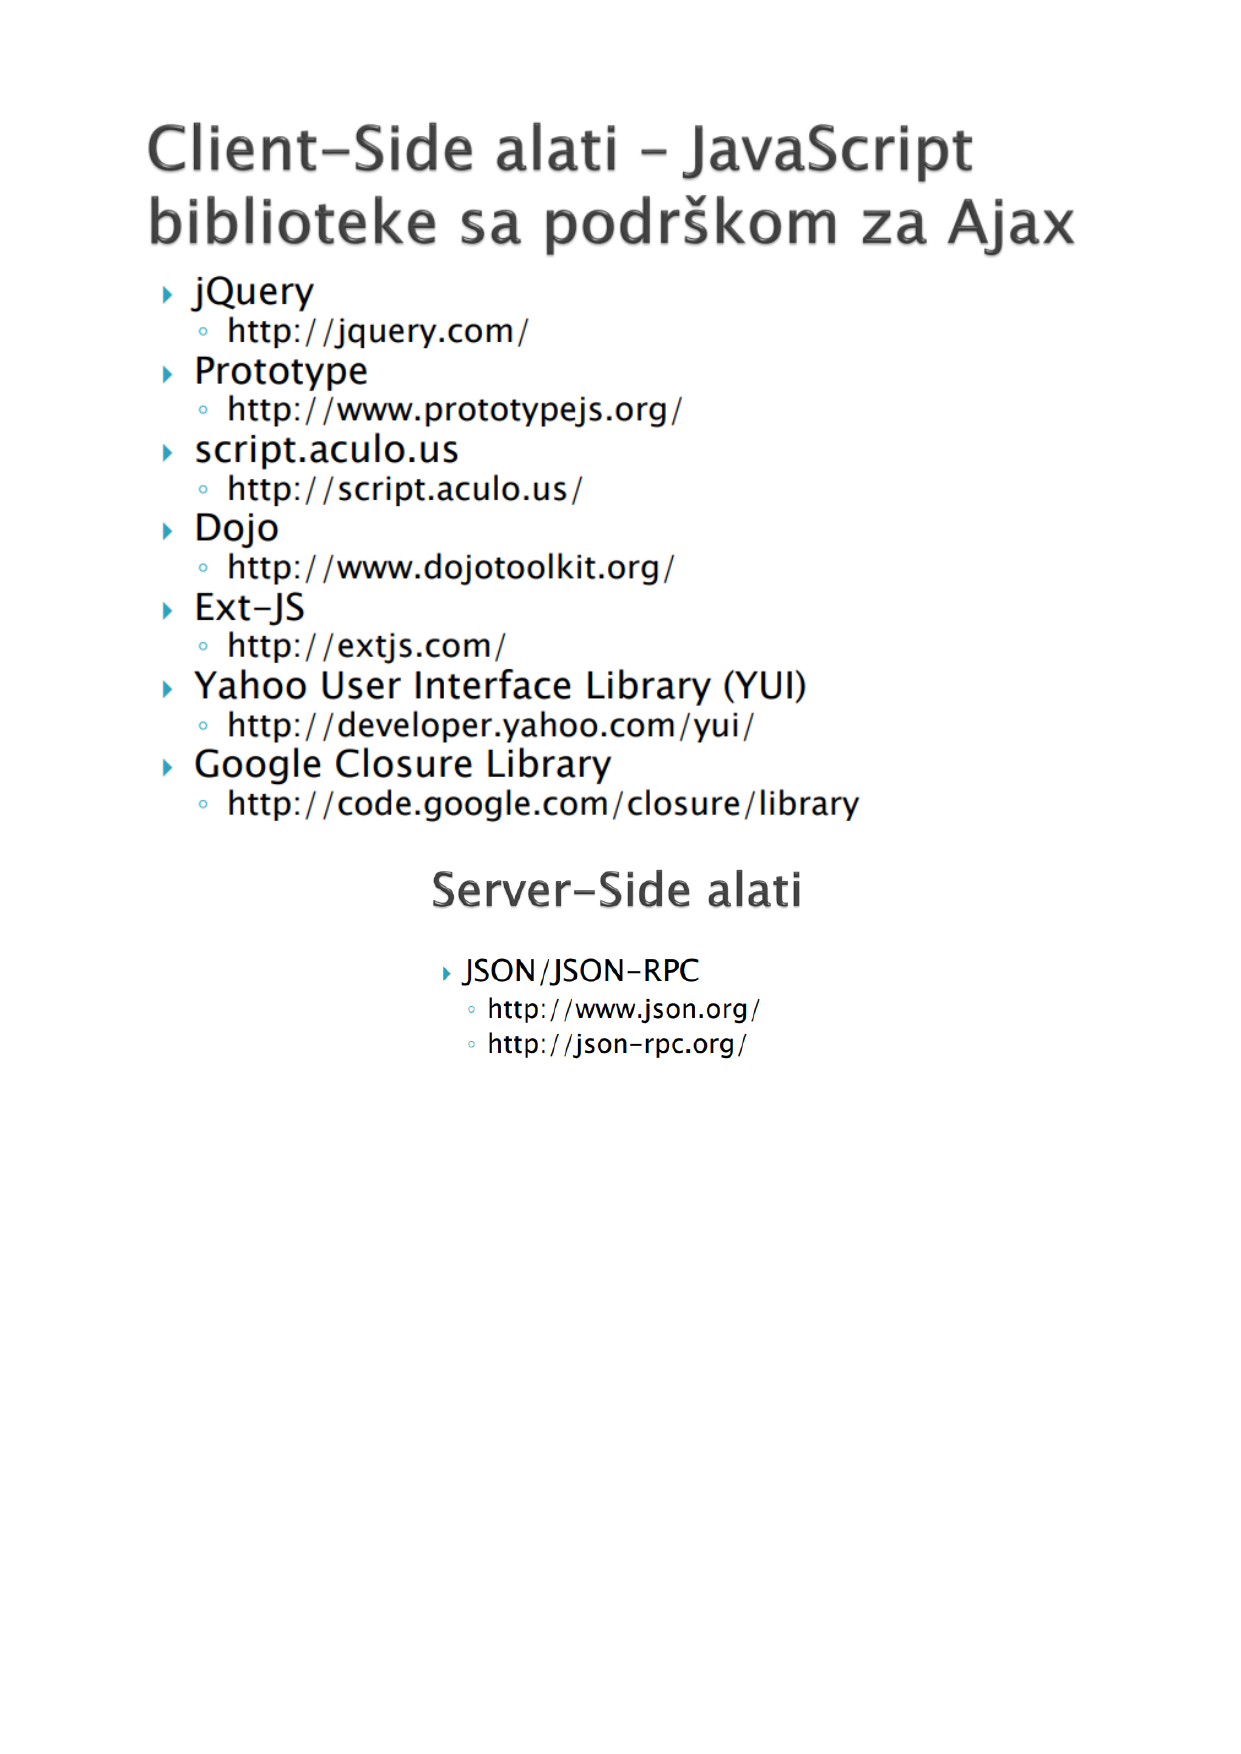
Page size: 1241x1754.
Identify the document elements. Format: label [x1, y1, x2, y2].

picture [418, 860, 822, 1082]
picture [118, 118, 1123, 832]
